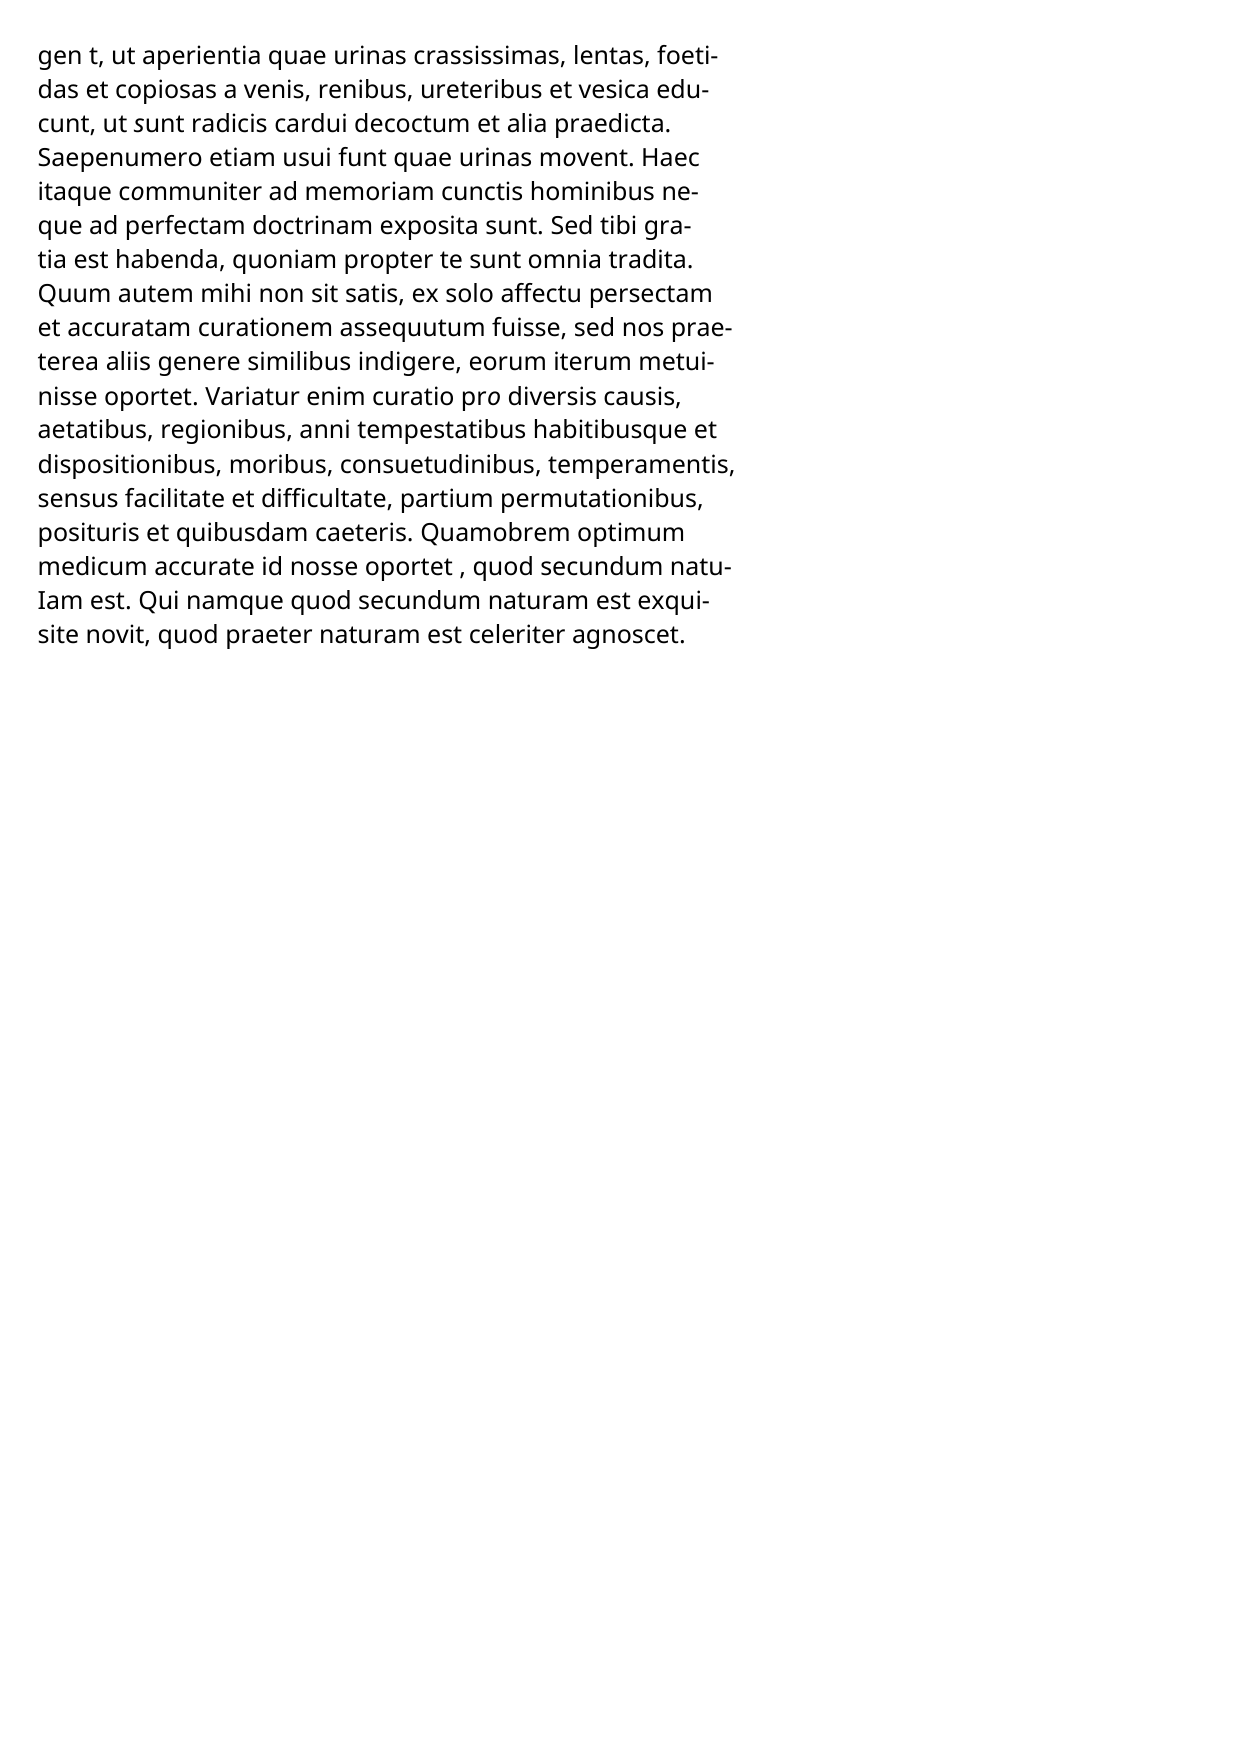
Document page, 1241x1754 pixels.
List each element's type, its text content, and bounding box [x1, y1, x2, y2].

text gen t, ut aperientia quae urinas crassissimas, lentas, foeti- das et copiosas a venis, renibus, ureteribus et vesica edu- cunt, ut sunt radicis cardui decoctum et alia praedicta. Saepenumero etiam usui funt quae urinas movent. Haec itaque communiter ad memoriam cunctis hominibus ne- que ad perfectam doctrinam exposita sunt. Sed tibi gra- tia est habenda, quoniam propter te sunt omnia tradita. Quum autem mihi non sit satis, ex solo affectu persectam et accuratam curationem assequutum fuisse, sed nos prae- terea aliis genere similibus indigere, eorum iterum metui- nisse oportet. Variatur enim curatio pro diversis causis, aetatibus, regionibus, anni tempestatibus habitibusque et dispositionibus, moribus, consuetudinibus, temperamentis, sensus facilitate et difficultate, partium permutationibus, posituris et quibusdam caeteris. Quamobrem optimum medicum accurate id nosse oportet , quod secundum natu- Iam est. Qui namque quod secundum naturam est exqui- site novit, quod praeter naturam est celeriter agnoscet. [37, 37, 1203, 651]
